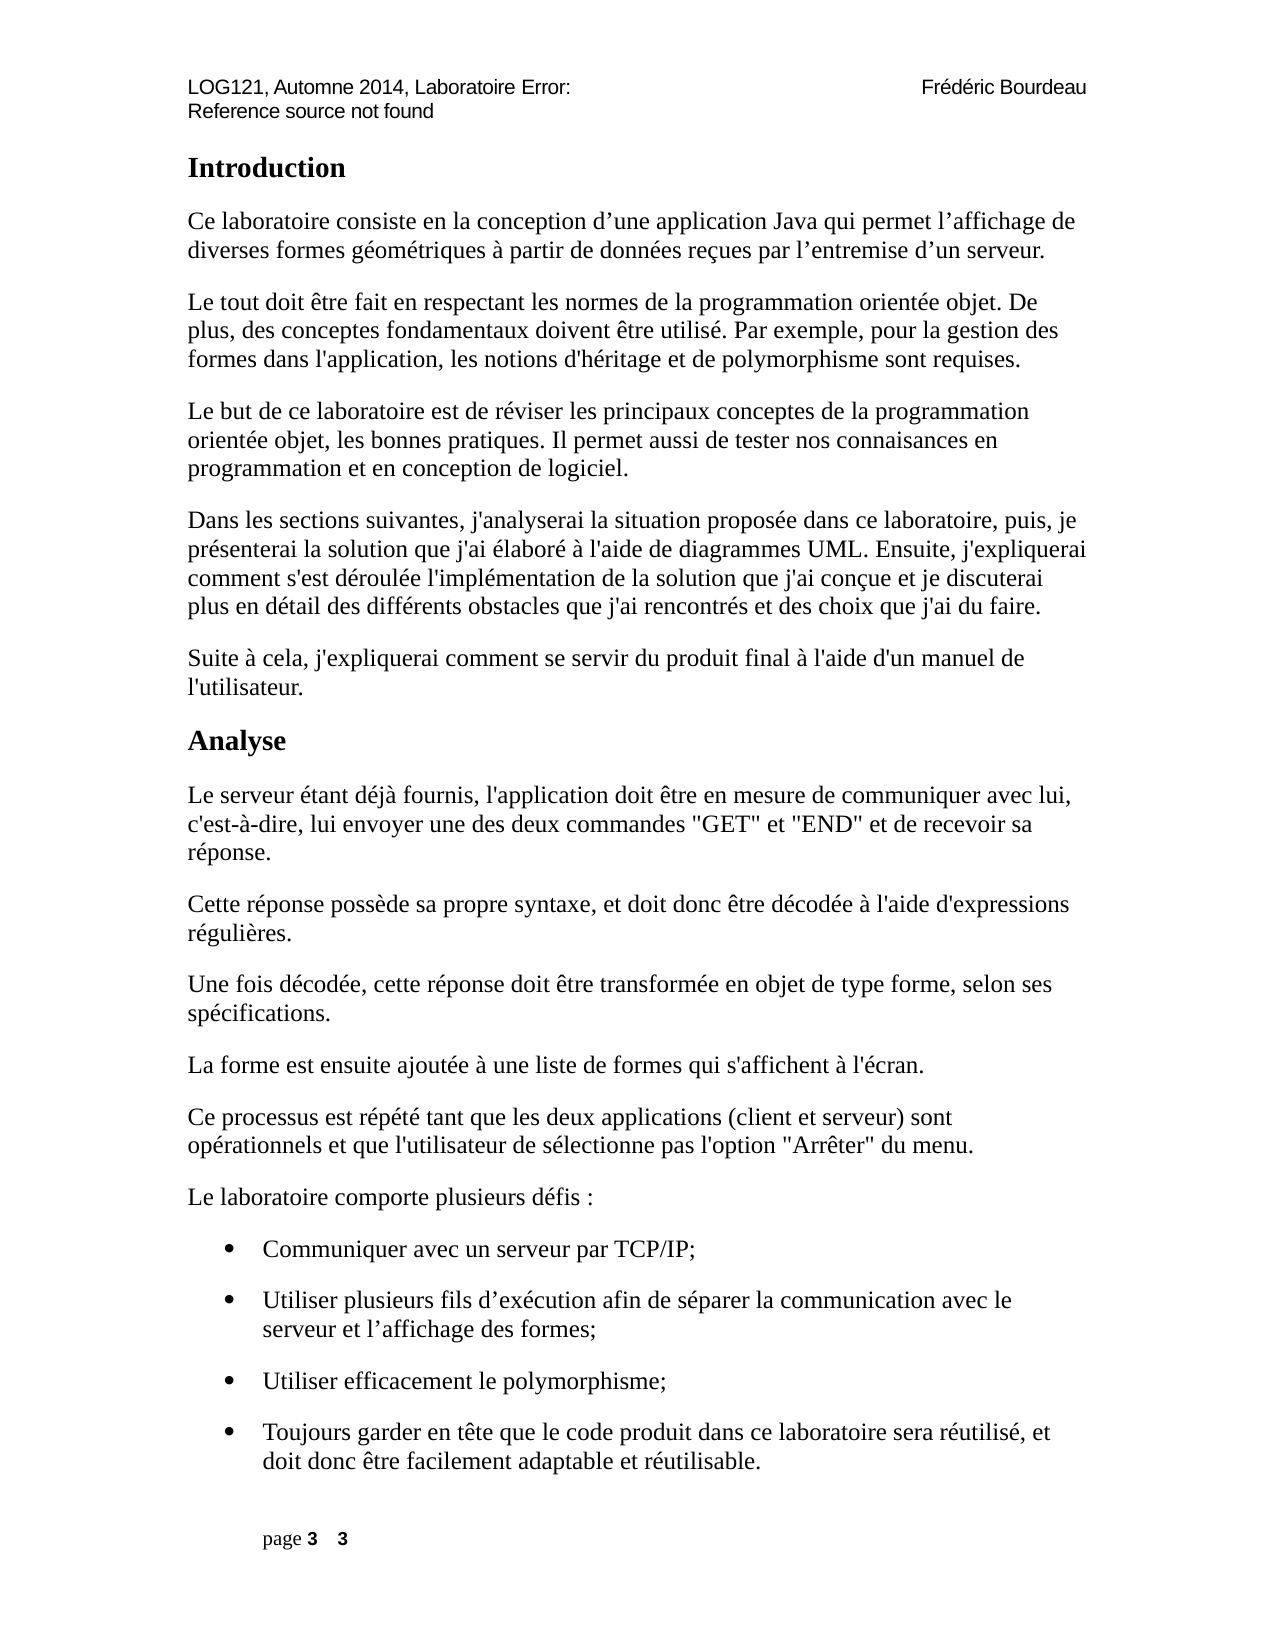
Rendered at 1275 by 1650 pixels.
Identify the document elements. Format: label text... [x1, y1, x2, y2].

text Ce processus est répété tant que les deux applications (client et serveur) sont opérationnels et que l'utilisateur de sélectionne pas l'option "Arrêter" du menu. [187, 1102, 1087, 1159]
list Utiliser efficacement le polymorphisme; [225, 1366, 1087, 1394]
text Le laboratoire comporte plusieurs défis : [187, 1182, 1087, 1211]
text Cette réponse possède sa propre syntaxe, et doit donc être décodée à l'aide d'expressions régulières. [187, 889, 1087, 947]
subtitle Analyse [187, 723, 1087, 757]
list Utiliser plusieurs fils d’exécution afin de séparer la communication avec le serveur et l’affichage des formes; [225, 1285, 1087, 1343]
subtitle Introduction [187, 150, 1087, 183]
text Ce laboratoire consiste en la conception d’une application Java qui permet l’affichage de diverses formes géométriques à partir de données reçues par l’entremise d’un serveur. [187, 206, 1087, 264]
text Le but de ce laboratoire est de réviser les principaux conceptes de la programmation orientée objet, les bonnes pratiques. Il permet aussi de tester nos connaisances en programmation et en conception de logiciel. [187, 396, 1087, 482]
text Le tout doit être fait en respectant les normes de la programmation orientée objet. De plus, des conceptes fondamentaux doivent être utilisé. Par exemple, pour la gestion des formes dans l'application, les notions d'héritage et de polymorphisme sont requises. [187, 287, 1087, 373]
text Dans les sections suivantes, j'analyserai la situation proposée dans ce laboratoire, puis, je présenterai la solution que j'ai élaboré à l'aide de diagrammes UML. Ensuite, j'expliquerai comment s'est déroulée l'implémentation de la solution que j'ai conçue et je discuterai plus en détail des différents obstacles que j'ai rencontrés et des choix que j'ai du faire. [187, 505, 1087, 620]
list Communiquer avec un serveur par TCP/IP; [225, 1234, 1087, 1262]
list Toujours garder en tête que le code produit dans ce laboratoire sera réutilisé, et doit donc être facilement adaptable et réutilisable. [225, 1417, 1087, 1475]
text Le serveur étant déjà fournis, l'application doit être en mesure de communiquer avec lui, c'est-à-dire, lui envoyer une des deux commandes "GET" et "END" et de recevoir sa réponse. [187, 780, 1087, 866]
text Suite à cela, j'expliquerai comment se servir du produit final à l'aide d'un manuel de l'utilisateur. [187, 643, 1087, 701]
text La forme est ensuite ajoutée à une liste de formes qui s'affichent à l'écran. [187, 1050, 1087, 1079]
text Une fois décodée, cette réponse doit être transformée en objet de type forme, selon ses spécifications. [187, 969, 1087, 1027]
